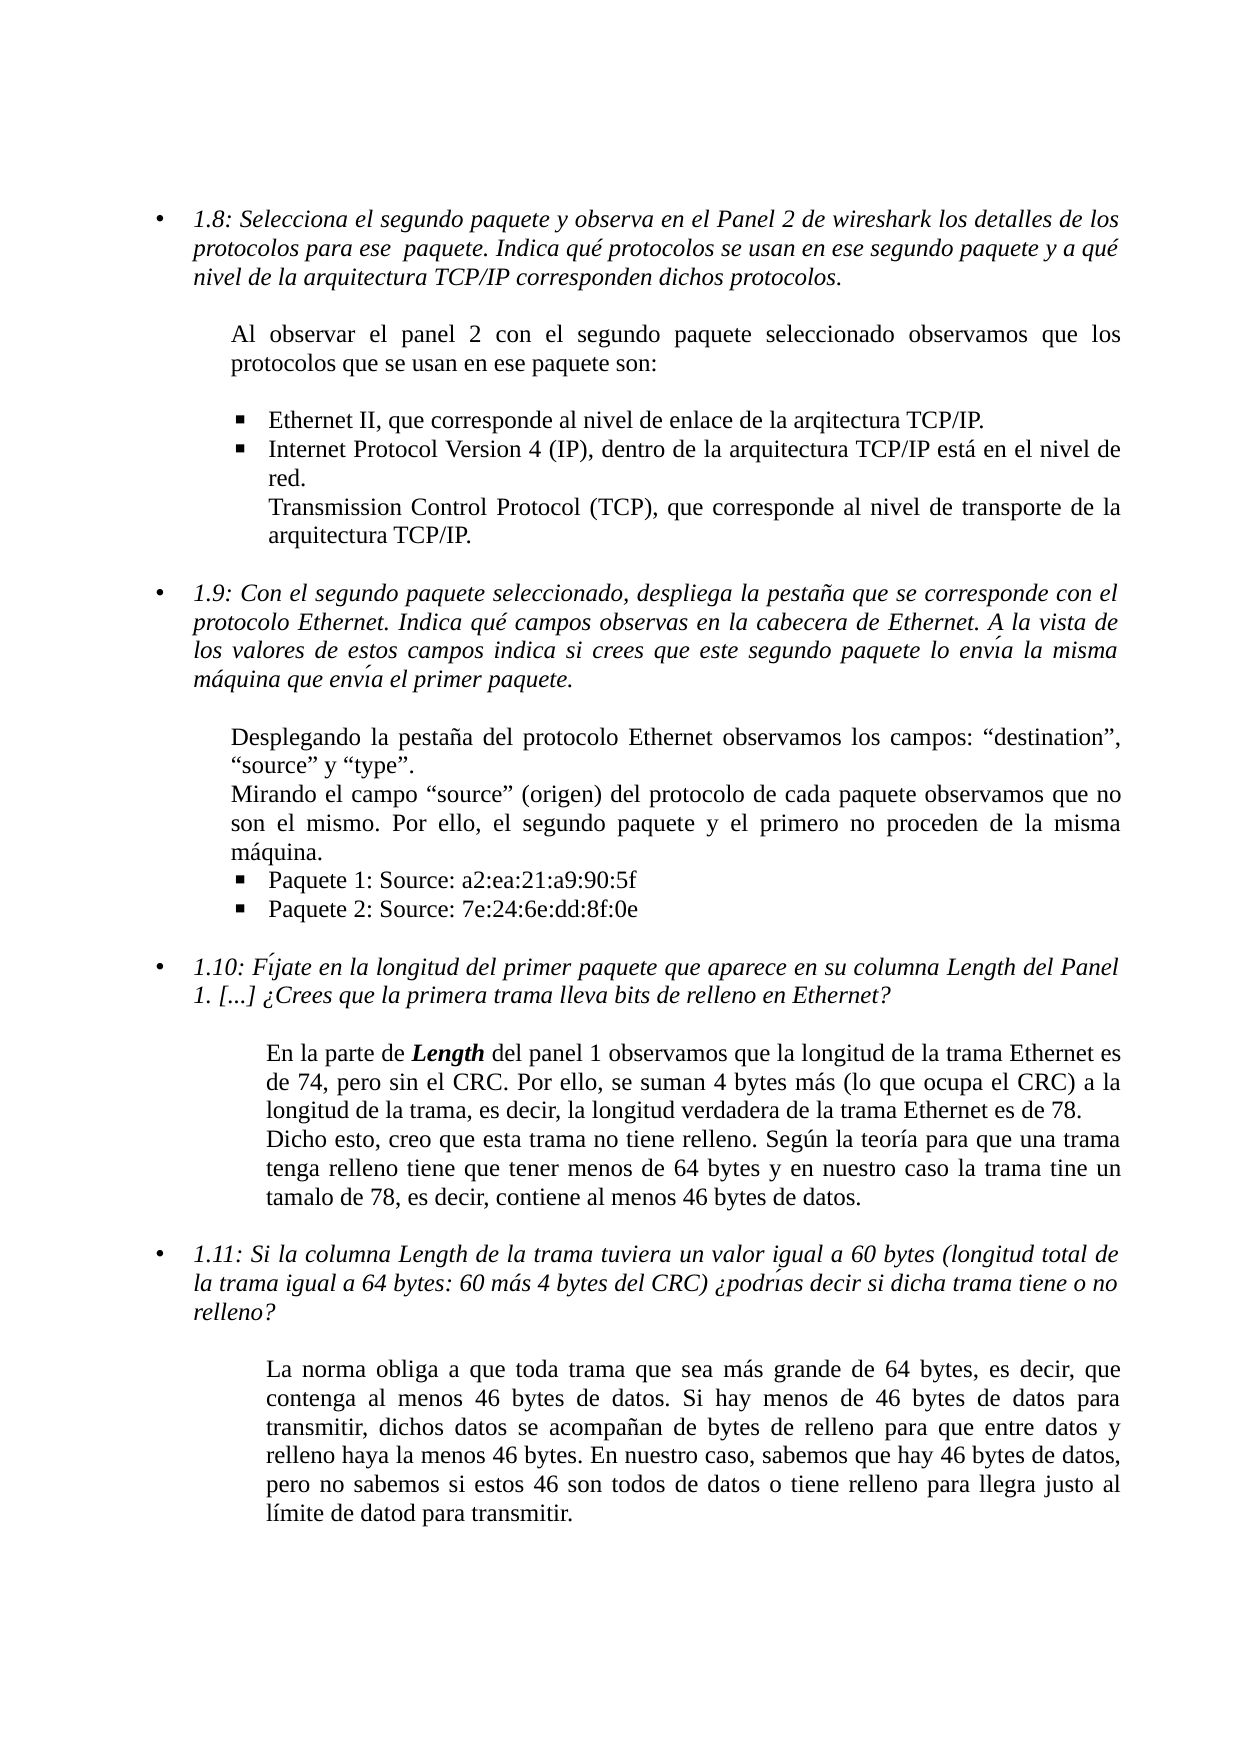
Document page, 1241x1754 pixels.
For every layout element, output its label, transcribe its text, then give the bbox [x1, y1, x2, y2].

list Desplegando la pestaña del protocolo Ethernet observamos los campos: “destination”, “source” y “type”. [193, 722, 1122, 779]
list Mirando el campo “source” (origen) del protocolo de cada paquete observamos que no son el mismo. Por ello, el segundo paquete y el primero no proceden de la misma máquina. [193, 779, 1122, 866]
text En la parte de Length del panel 1 observamos que la longitud de la trama Ethernet es de 74, pero sin el CRC. Por ello, se suman 4 bytes más (lo que ocupa el CRC) a la longitud de la trama, es decir, la longitud verdadera de la trama Ethernet es de 78. [266, 1038, 1122, 1124]
list Al observar el panel 2 con el segundo paquete seleccionado observamos que los protocolos que se usan en ese paquete son: [193, 319, 1122, 377]
list Ethernet II, que corresponde al nivel de enlace de la arqitectura TCP/IP. [231, 406, 1122, 434]
text La norma obliga a que toda trama que sea más grande de 64 bytes, es decir, que contenga al menos 46 bytes de datos. Si hay menos de 46 bytes de datos para transmitir, dichos datos se acompañan de bytes de relleno para que entre datos y relleno haya la menos 46 bytes. En nuestro caso, sabemos que hay 46 bytes de datos, pero no sabemos si estos 46 son todos de datos o tiene relleno para llegra justo al límite de datod para transmitir. [266, 1354, 1122, 1527]
list Internet Protocol Version 4 (IP), dentro de la arquitectura TCP/IP está en el nivel de red. [231, 434, 1122, 492]
list Paquete 1: Source: a2:ea:21:a9:90:5f [231, 866, 1122, 894]
list 1.8: Selecciona el segundo paquete y observa en el Panel 2 de wireshark los detalles de los protocolos para ese paquete. Indica qué protocolos se usan en ese segundo paquete y a qué nivel de la arquitectura TCP/IP corresponden dichos protocolos. [156, 204, 1122, 291]
list Transmission Control Protocol (TCP), que corresponde al nivel de transporte de la arquitectura TCP/IP. [231, 492, 1122, 549]
list Paquete 2: Source: 7e:24:6e:dd:8f:0e [231, 894, 1122, 923]
list 1.10: Fı́jate en la longitud del primer paquete que aparece en su columna Length del Panel 1. [...] ¿Crees que la primera trama lleva bits de relleno en Ethernet? [156, 952, 1122, 1009]
list 1.11: Si la columna Length de la trama tuviera un valor igual a 60 bytes (longitud total de la trama igual a 64 bytes: 60 más 4 bytes del CRC) ¿podrı́as decir si dicha trama tiene o no relleno? [156, 1239, 1122, 1326]
text Dicho esto, creo que esta trama no tiene relleno. Según la teoría para que una trama tenga relleno tiene que tener menos de 64 bytes y en nuestro caso la trama tine un tamalo de 78, es decir, contiene al menos 46 bytes de datos. [266, 1124, 1122, 1211]
list 1.9: Con el segundo paquete seleccionado, despliega la pestaña que se corresponde con el protocolo Ethernet. Indica qué campos observas en la cabecera de Ethernet. A la vista de los valores de estos campos indica si crees que este segundo paquete lo envı́a la misma máquina que envı́a el primer paquete. [156, 578, 1122, 693]
